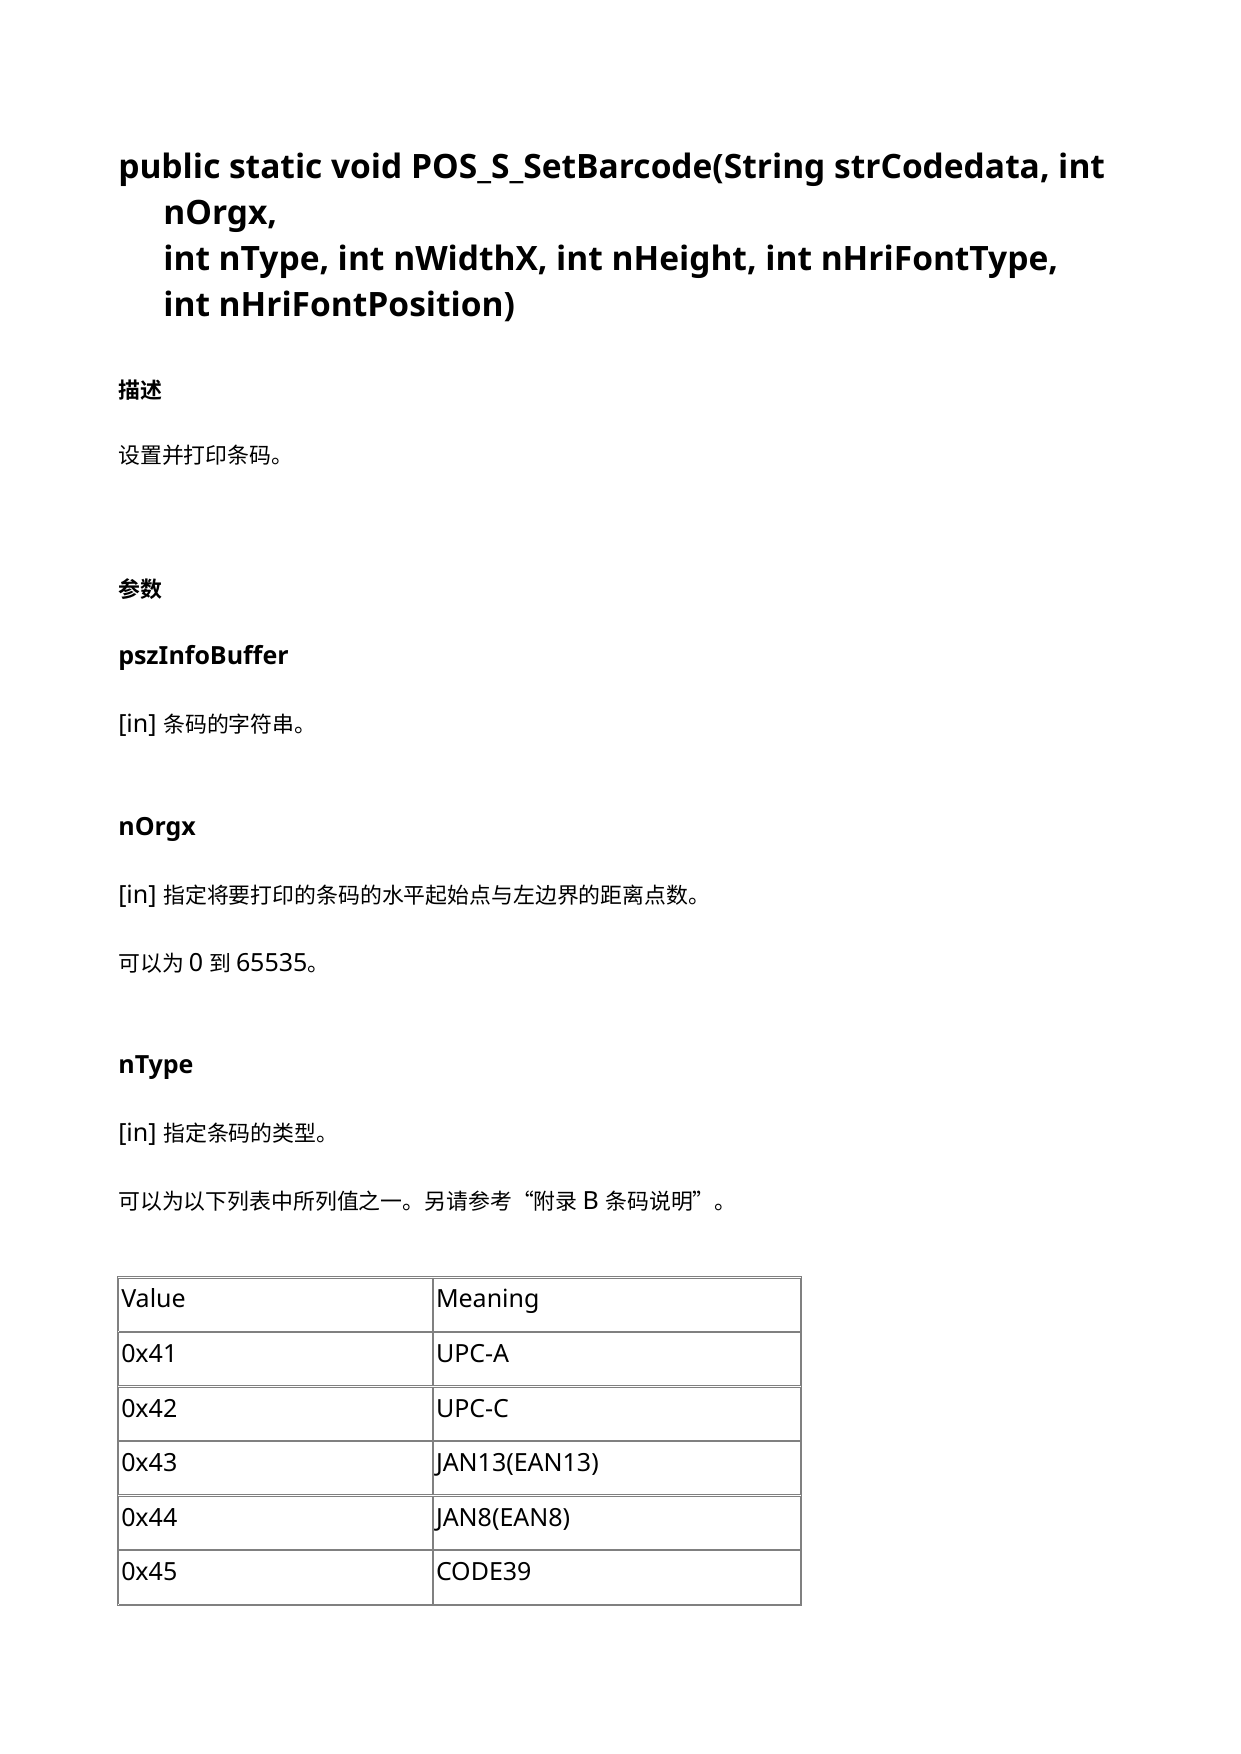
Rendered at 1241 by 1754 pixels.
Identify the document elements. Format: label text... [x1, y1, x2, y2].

table_cell CODE39 [434, 1551, 800, 1603]
text 描述 设置并打印条码。 参数 pszInfoBuffer [in] 条码的字符串。 nOrgx [in] 指定将要打印的条码的水平起始点与左边界的距离点数。 可以为 0 到65535。 nType [in] 指定条码的类型。 可以为以下列表中所列值之一。另请参考“附录 B 条码说明”。 [118, 338, 1122, 1217]
table_cell JAN13(EAN13) [434, 1442, 800, 1494]
table_cell 0x43 [119, 1442, 432, 1494]
table_cell 0x44 [119, 1497, 432, 1549]
table_header Meaning [434, 1279, 800, 1331]
table_cell 0x41 [119, 1333, 432, 1385]
subtitle public static void POS_S_SetBarcode(String strCodedata, int nOrgx, int nType, int nWidthX, int nHeight, int nHriFontType, int nHriFontPosition) [118, 143, 1122, 326]
table_cell UPC-A [434, 1333, 800, 1385]
table_cell 0x42 [119, 1388, 432, 1440]
table_cell UPC-C [434, 1388, 800, 1440]
table_header Value [119, 1279, 432, 1331]
table_cell JAN8(EAN8) [434, 1497, 800, 1549]
table_cell 0x45 [119, 1551, 432, 1603]
